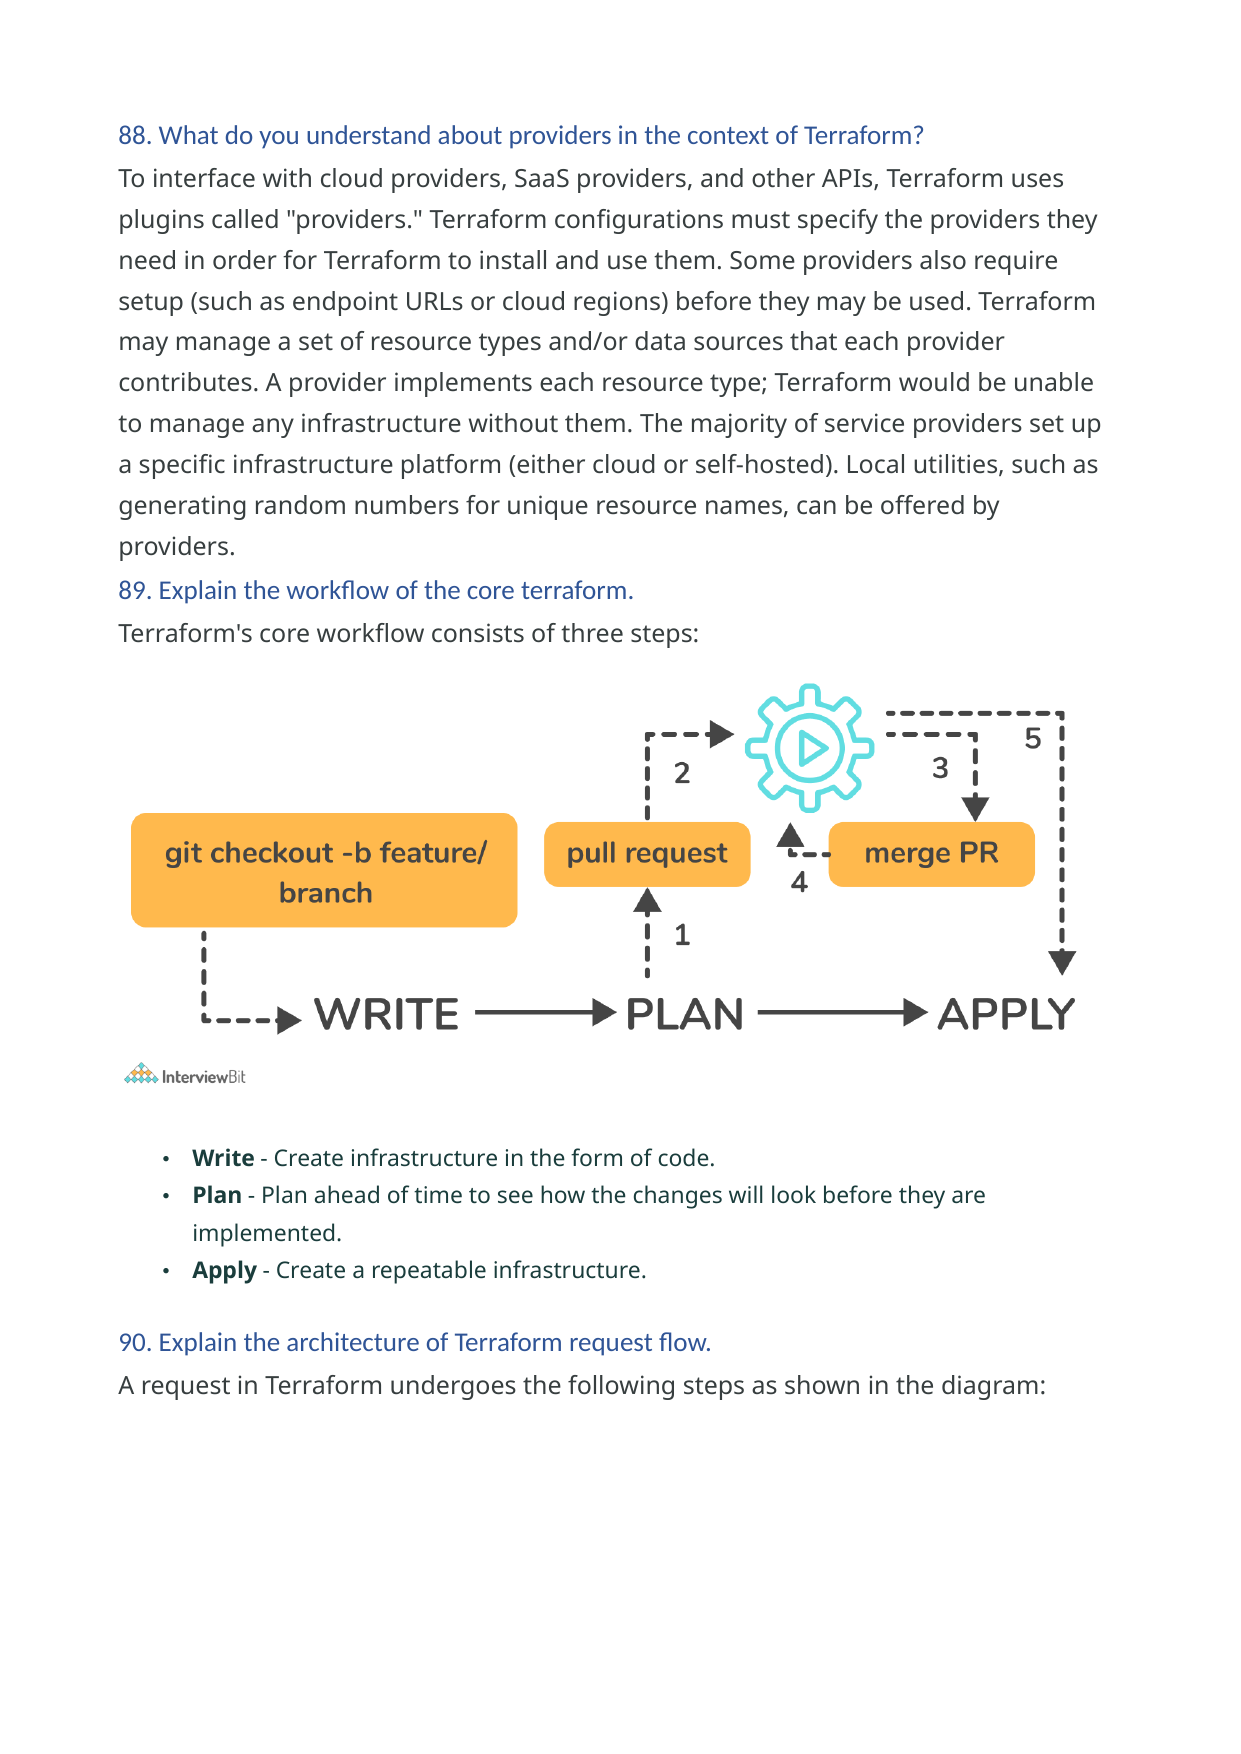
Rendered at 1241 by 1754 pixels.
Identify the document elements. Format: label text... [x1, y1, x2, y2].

picture [118, 656, 1094, 1088]
text To interface with cloud providers, SaaS providers, and other APIs, Terraform uses plugins called "providers." Terraform configurations must specify the providers they need in order for Terraform to install and use them. Some providers also require setup (such as endpoint URLs or cloud regions) before they may be used. Terraform may manage a set of resource types and/or data sources that each provider contributes. A provider implements each resource type; Terraform would be unable to manage any infrastructure without them. The majority of service providers set up a specific infrastructure platform (either cloud or self-hosted). Local utilities, such as generating random numbers for unique resource names, can be offered by providers. [118, 161, 1122, 562]
subtitle 90. Explain the architecture of Terraform request flow. [118, 1325, 1122, 1358]
subtitle 88. What do you understand about providers in the context of Terraform? [118, 118, 1122, 151]
subtitle 89. Explain the workflow of the core terraform. [118, 573, 1122, 606]
text A request in Terraform undergoes the following steps as shown in the diagram: [118, 1368, 1122, 1402]
text Terraform's core workflow consists of three steps: [118, 616, 1122, 650]
list Plan - Plan ahead of time to see how the changes will look before they are implemented. [162, 1179, 1122, 1248]
list Write - Create infrastructure in the form of code. [162, 1142, 1122, 1173]
list Apply - Create a repeatable infrastructure. [162, 1254, 1122, 1286]
